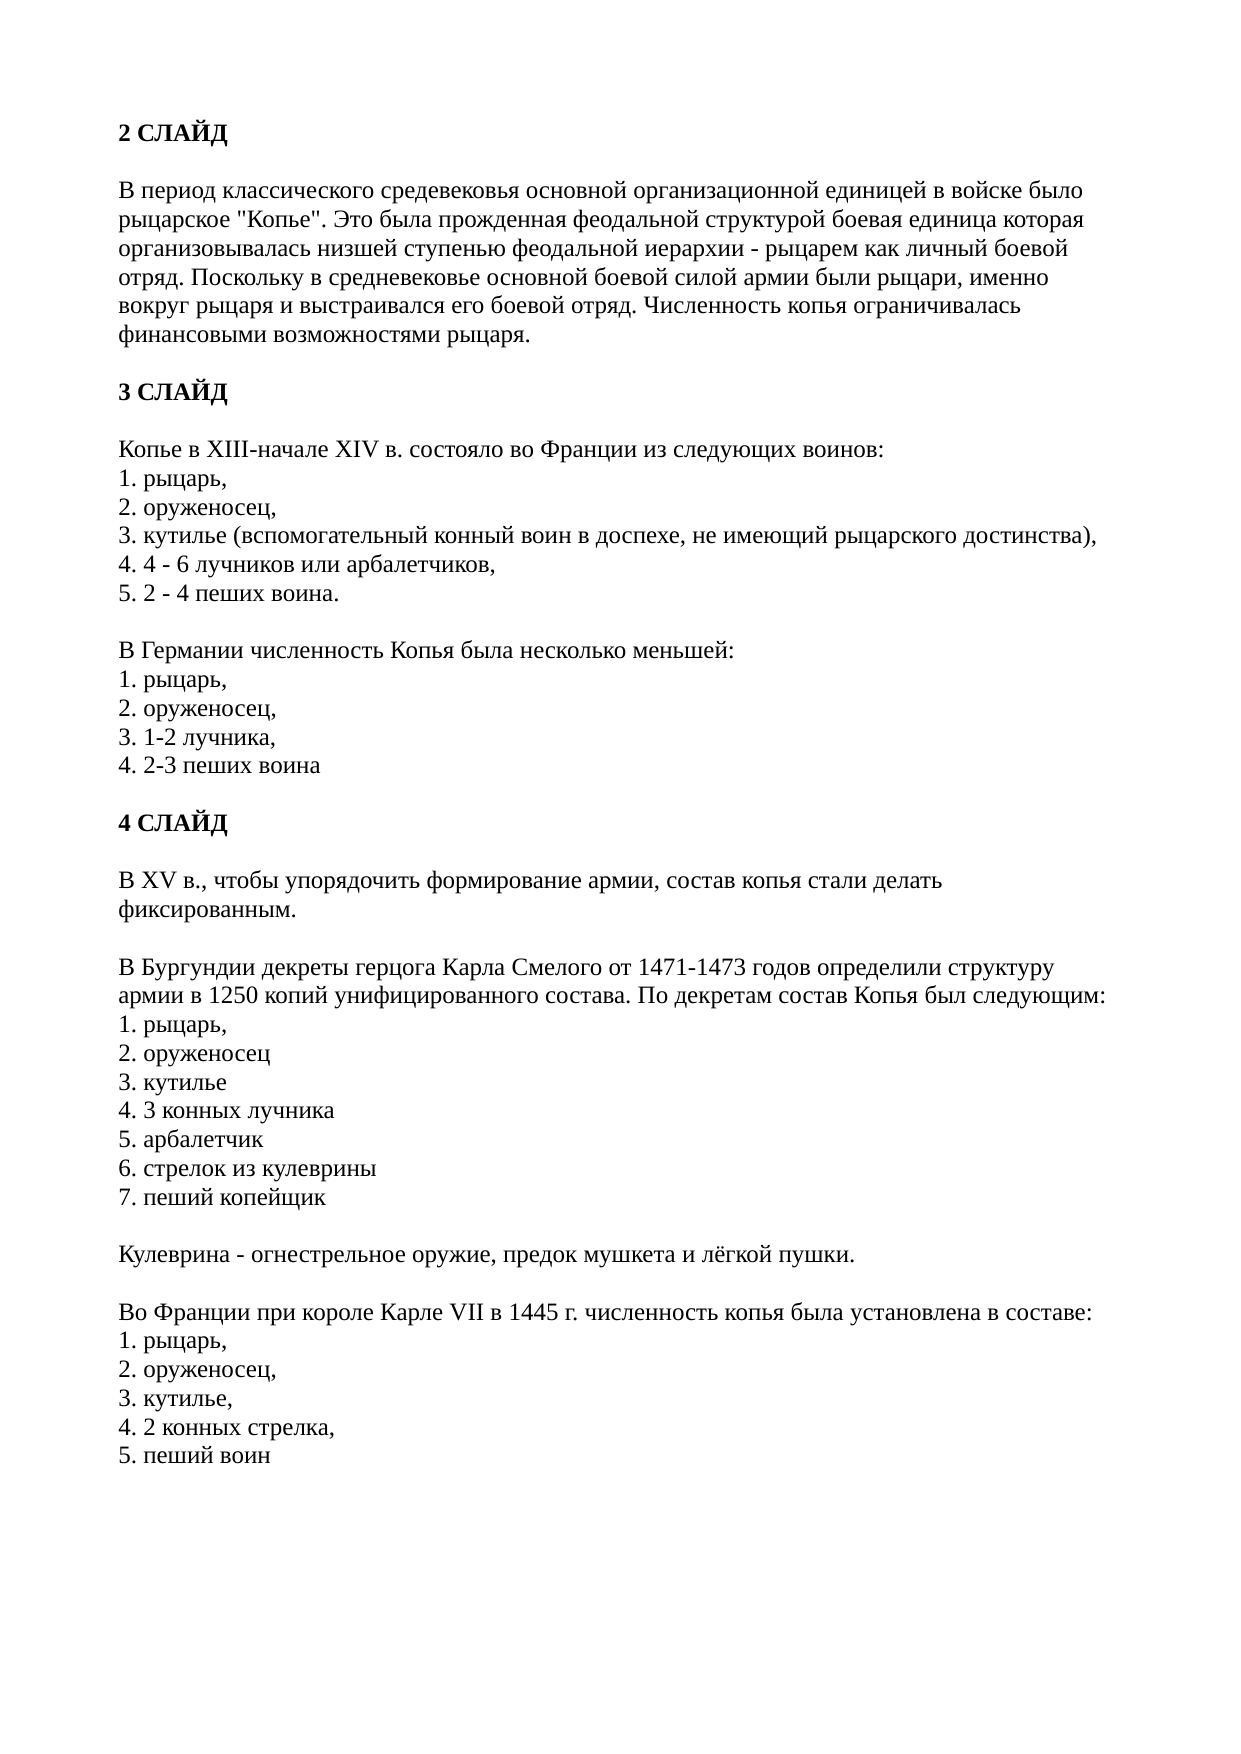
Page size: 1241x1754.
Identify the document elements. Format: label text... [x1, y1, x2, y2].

text 5. арбалетчик [118, 1124, 1122, 1153]
text Копье в XIII-начале XIV в. состояло во Франции из следующих воинов: [118, 434, 1122, 463]
text 3. кутилье (вспомогательный конный воин в доспехе, не имеющий рыцарского достинства), [118, 521, 1122, 549]
text 4. 4 - 6 лучников или арбалетчиков, [118, 549, 1122, 578]
text В период классического средевековья основной организационной единицей в войске было рыцарское "Копье". Это была прожденная феодальной структурой боевая единица которая организовывалась низшей ступенью феодальной иерархии - рыцарем как личный боевой отряд. Поскольку в средневековье основной боевой силой армии были рыцари, именно вокруг рыцаря и выстраивался его боевой отряд. Численность копья ограничивалась финансовыми возможностями рыцаря. [118, 176, 1122, 348]
text 3. кутилье [118, 1067, 1122, 1096]
text 5. пеший воин [118, 1441, 1122, 1469]
text В Бургундии декреты герцога Карла Смелого от 1471-1473 годов определили структуру армии в 1250 копий унифицированного состава. По декретам состав Копья был следующим: [118, 952, 1122, 1009]
text 4. 3 конных лучника [118, 1096, 1122, 1124]
text 3 СЛАЙД [118, 377, 1122, 406]
text 4. 2 конных стрелка, [118, 1412, 1122, 1441]
text 6. стрелок из кулеврины [118, 1153, 1122, 1182]
text В Германии численность Копья была несколько меньшей: [118, 636, 1122, 664]
text 3. кутилье, [118, 1383, 1122, 1412]
text 7. пеший копейщик [118, 1182, 1122, 1211]
text 1. рыцарь, [118, 463, 1122, 492]
text 2. оруженосец [118, 1038, 1122, 1067]
text 5. 2 - 4 пеших воина. [118, 578, 1122, 607]
text 1. рыцарь, [118, 664, 1122, 693]
text 4 СЛАЙД [118, 808, 1122, 837]
text 2 СЛАЙД [118, 118, 1122, 147]
text Во Франции при короле Карле VII в 1445 г. численность копья была установлена в составе: [118, 1297, 1122, 1326]
text 2. оруженосец, [118, 492, 1122, 521]
text 1. рыцарь, [118, 1326, 1122, 1354]
text Кулеврина - огнестрельное оружие, предок мушкета и лёгкой пушки. [118, 1239, 1122, 1268]
text 2. оруженосец, [118, 1354, 1122, 1383]
text 1. рыцарь, [118, 1009, 1122, 1038]
text 4. 2-3 пеших воина [118, 751, 1122, 779]
text В XV в., чтобы упорядочить формирование армии, состав копья стали делать фиксированным. [118, 866, 1122, 923]
text 3. 1-2 лучника, [118, 722, 1122, 751]
text 2. оруженосец, [118, 693, 1122, 722]
